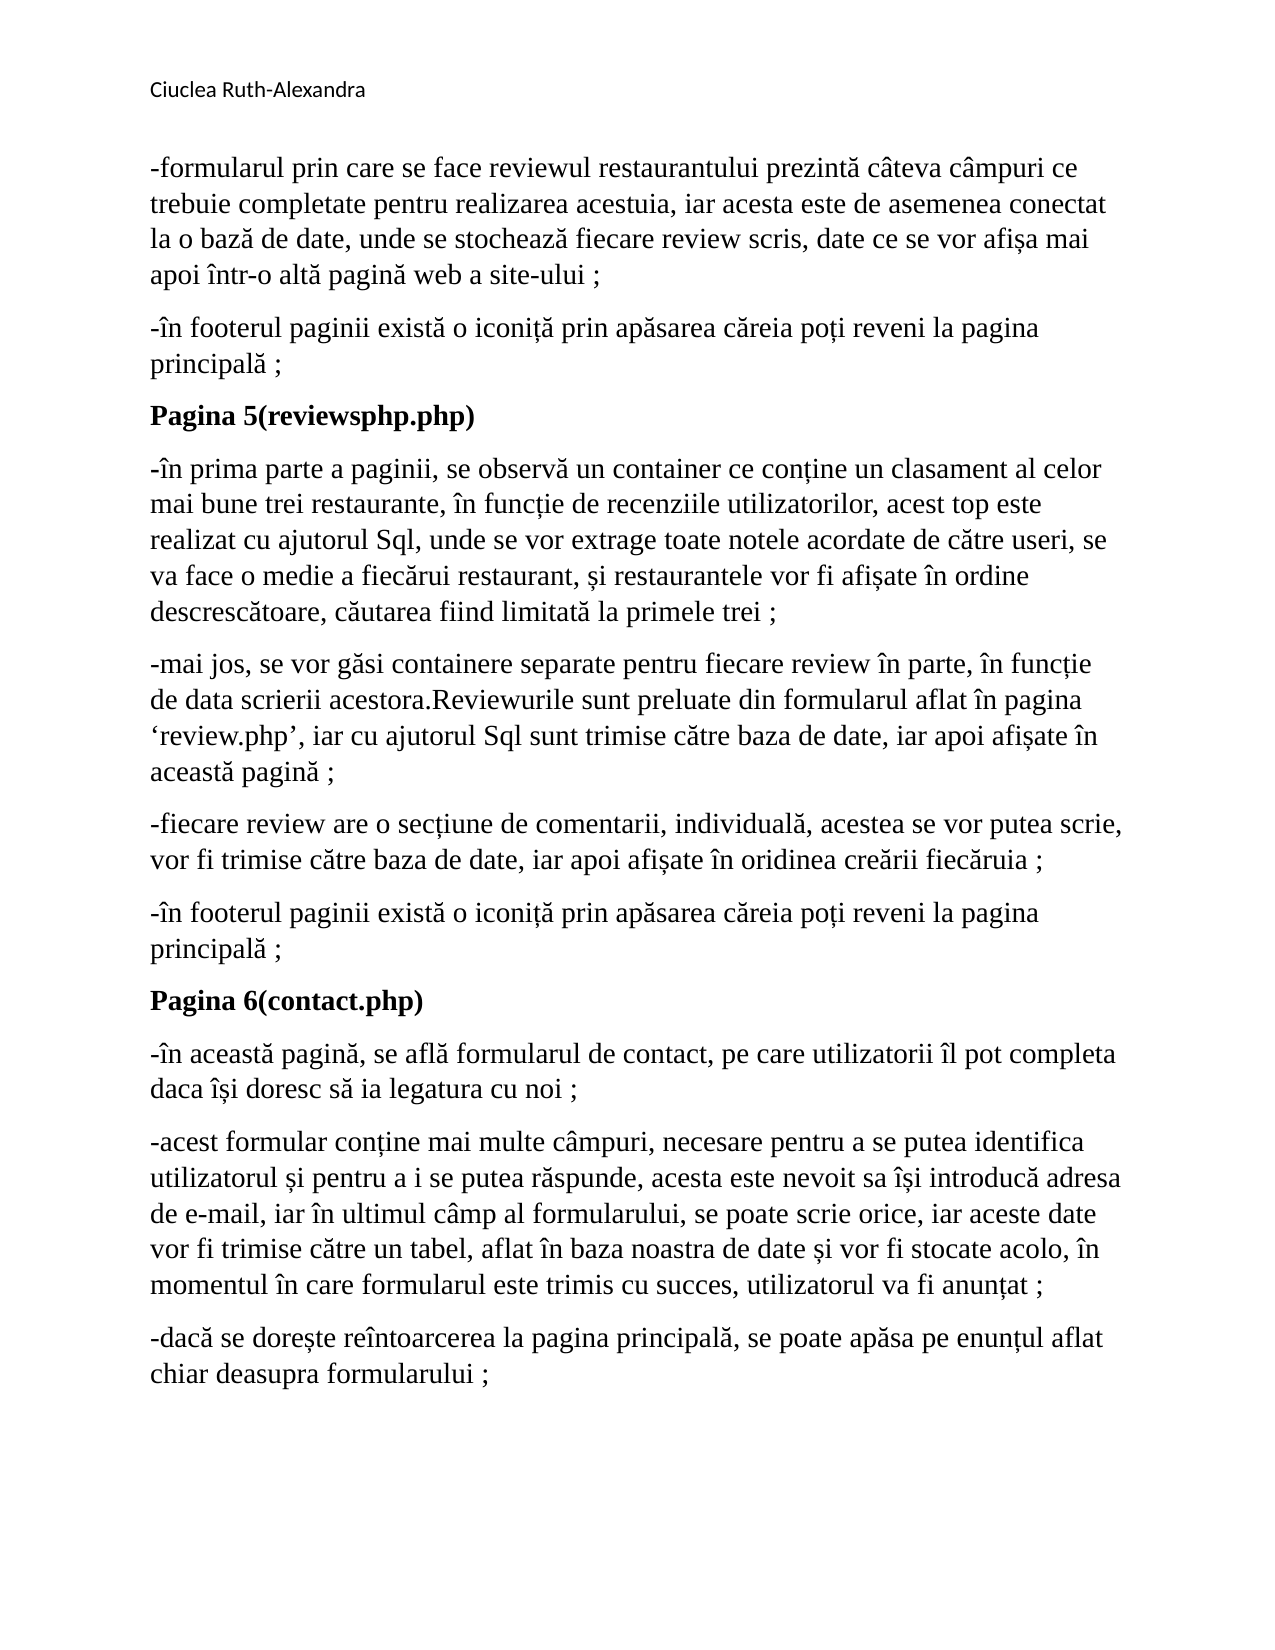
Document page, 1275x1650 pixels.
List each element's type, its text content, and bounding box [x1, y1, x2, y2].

text -acest formular conține mai multe câmpuri, necesare pentru a se putea identifica utilizatorul și pentru a i se putea răspunde, acesta este nevoit sa își introducă adresa de e-mail, iar în ultimul câmp al formularului, se poate scrie orice, iar aceste date vor fi trimise către un tabel, aflat în baza noastra de date și vor fi stocate acolo, în momentul în care formularul este trimis cu succes, utilizatorul va fi anunțat ; [150, 1124, 1125, 1301]
text -în această pagină, se află formularul de contact, pe care utilizatorii îl pot completa daca își doresc să ia legatura cu noi ; [150, 1036, 1125, 1105]
text -în footerul paginii există o iconiță prin apăsarea căreia poți reveni la pagina principală ; [150, 895, 1125, 964]
text -formularul prin care se face reviewul restaurantului prezintă câteva câmpuri ce trebuie completate pentru realizarea acestuia, iar acesta este de asemenea conectat la o bază de date, unde se stochează fiecare review scris, date ce se vor afișa mai apoi într-o altă pagină web a site-ului ; [150, 150, 1125, 291]
text -în footerul paginii există o iconiță prin apăsarea căreia poți reveni la pagina principală ; [150, 310, 1125, 379]
text -în prima parte a paginii, se observă un container ce conține un clasament al celor mai bune trei restaurante, în funcție de recenziile utilizatorilor, acest top este realizat cu ajutorul Sql, unde se vor extrage toate notele acordate de către useri, se va face o medie a fiecărui restaurant, și restaurantele vor fi afișate în ordine descrescătoare, căutarea fiind limitată la primele trei ; [150, 451, 1125, 628]
text Pagina 5(reviewsphp.php) [150, 398, 1125, 432]
text -dacă se dorește reîntoarcerea la pagina principală, se poate apăsa pe enunțul aflat chiar deasupra formularului ; [150, 1320, 1125, 1389]
text -mai jos, se vor găsi containere separate pentru fiecare review în parte, în funcție de data scrierii acestora.Reviewurile sunt preluate din formularul aflat în pagina ‘review.php’, iar cu ajutorul Sql sunt trimise către baza de date, iar apoi afișate în această pagină ; [150, 647, 1125, 788]
text -fiecare review are o secțiune de comentarii, individuală, acestea se vor putea scrie, vor fi trimise către baza de date, iar apoi afișate în oridinea creării fiecăruia ; [150, 807, 1125, 876]
text Pagina 6(contact.php) [150, 983, 1125, 1017]
